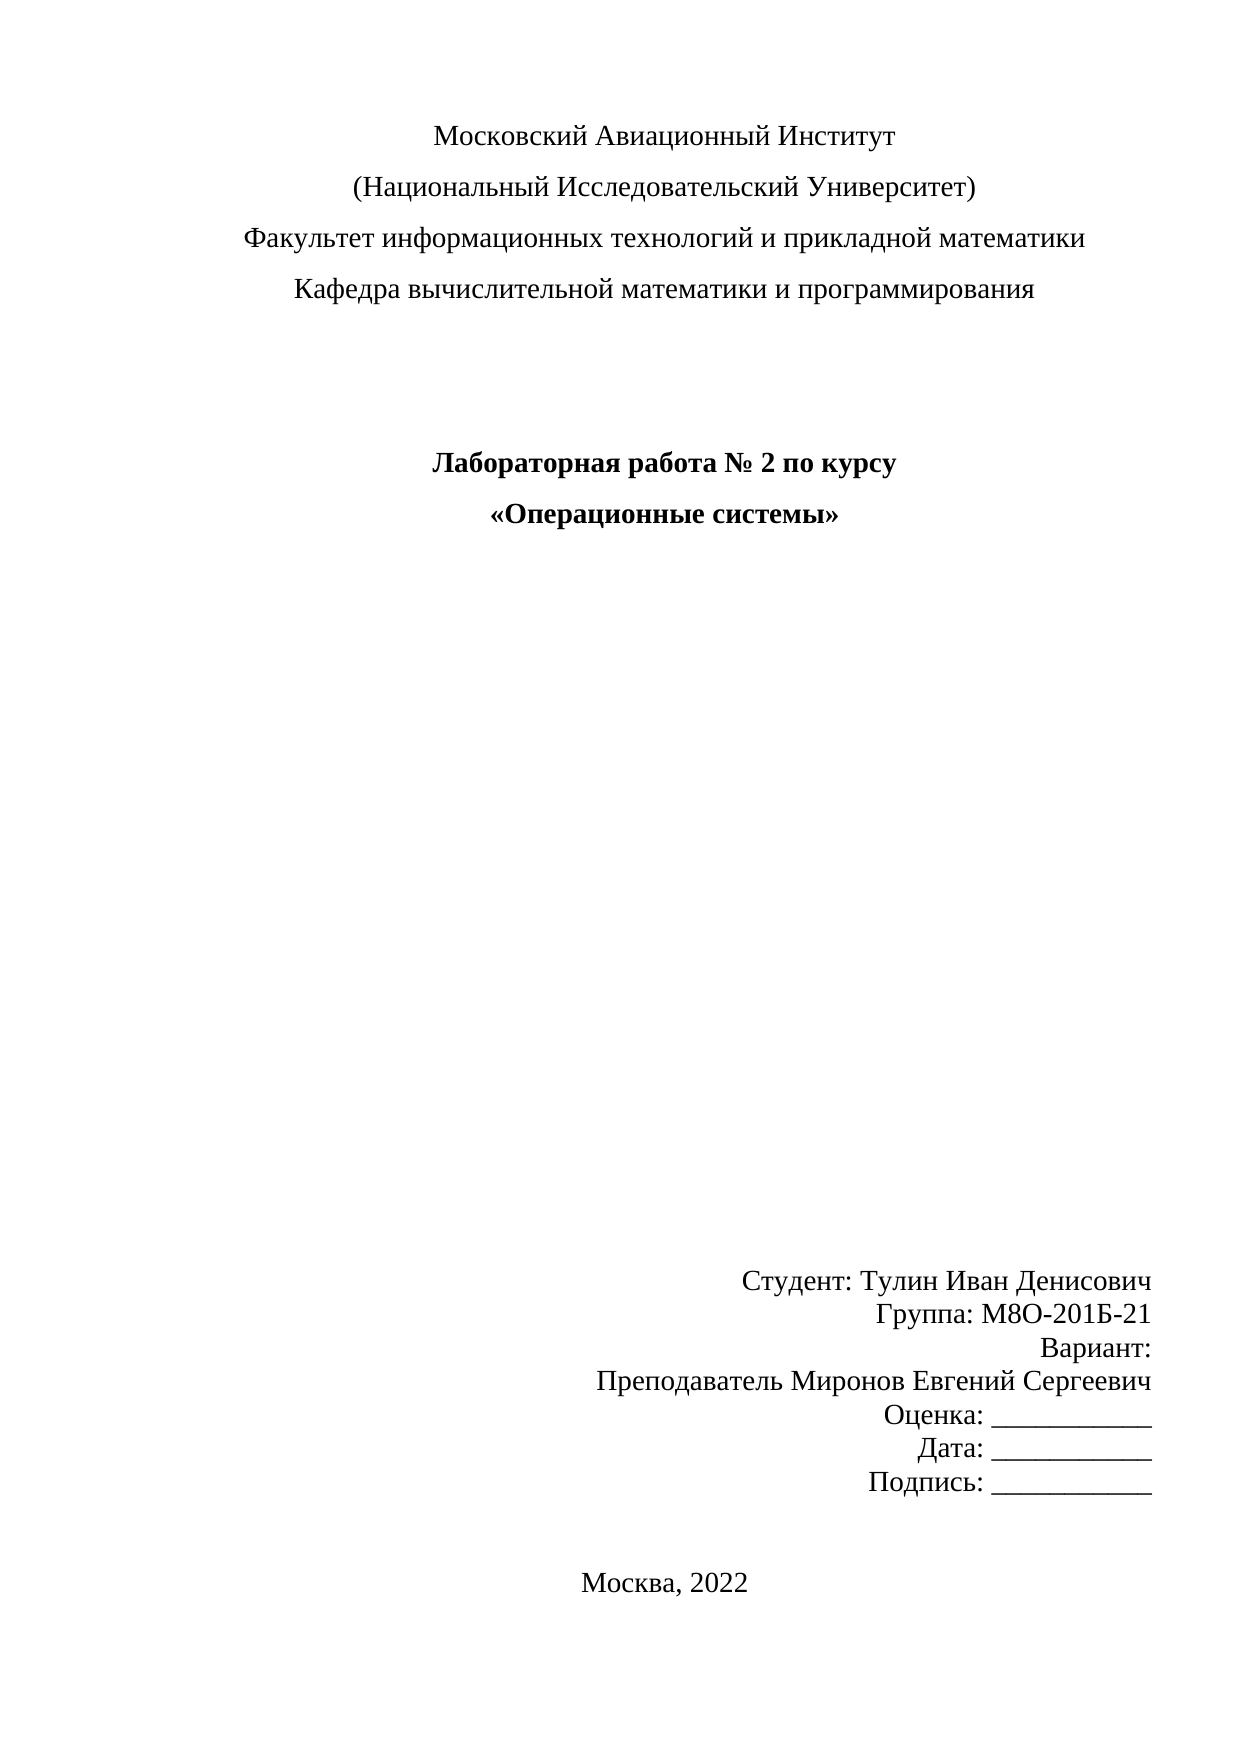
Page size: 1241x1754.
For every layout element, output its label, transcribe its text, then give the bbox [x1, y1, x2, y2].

text Преподаватель Миронов Евгений Сергеевич [177, 1363, 1152, 1397]
text Подпись: ___________ [177, 1464, 1152, 1498]
text Дата: ___________ [177, 1431, 1152, 1464]
text Оценка: ___________ [177, 1397, 1152, 1431]
text (Национальный Исследовательский Университет) [177, 169, 1152, 203]
text Факультет информационных технологий и прикладной математики [177, 220, 1152, 254]
text Вариант: [767, 1330, 1152, 1363]
text Студент: Тулин Иван Денисович [177, 1263, 1152, 1296]
text Лабораторная работа № 2 по курсу [177, 445, 1152, 478]
text Москва, 2022 [177, 1565, 1152, 1598]
text Московский Авиационный Институт [177, 118, 1152, 152]
text Группа: М8О-201Б-21 [767, 1296, 1152, 1330]
text Кафедра вычислительной математики и программирования [177, 272, 1152, 305]
text «Операционные системы» [177, 496, 1152, 529]
